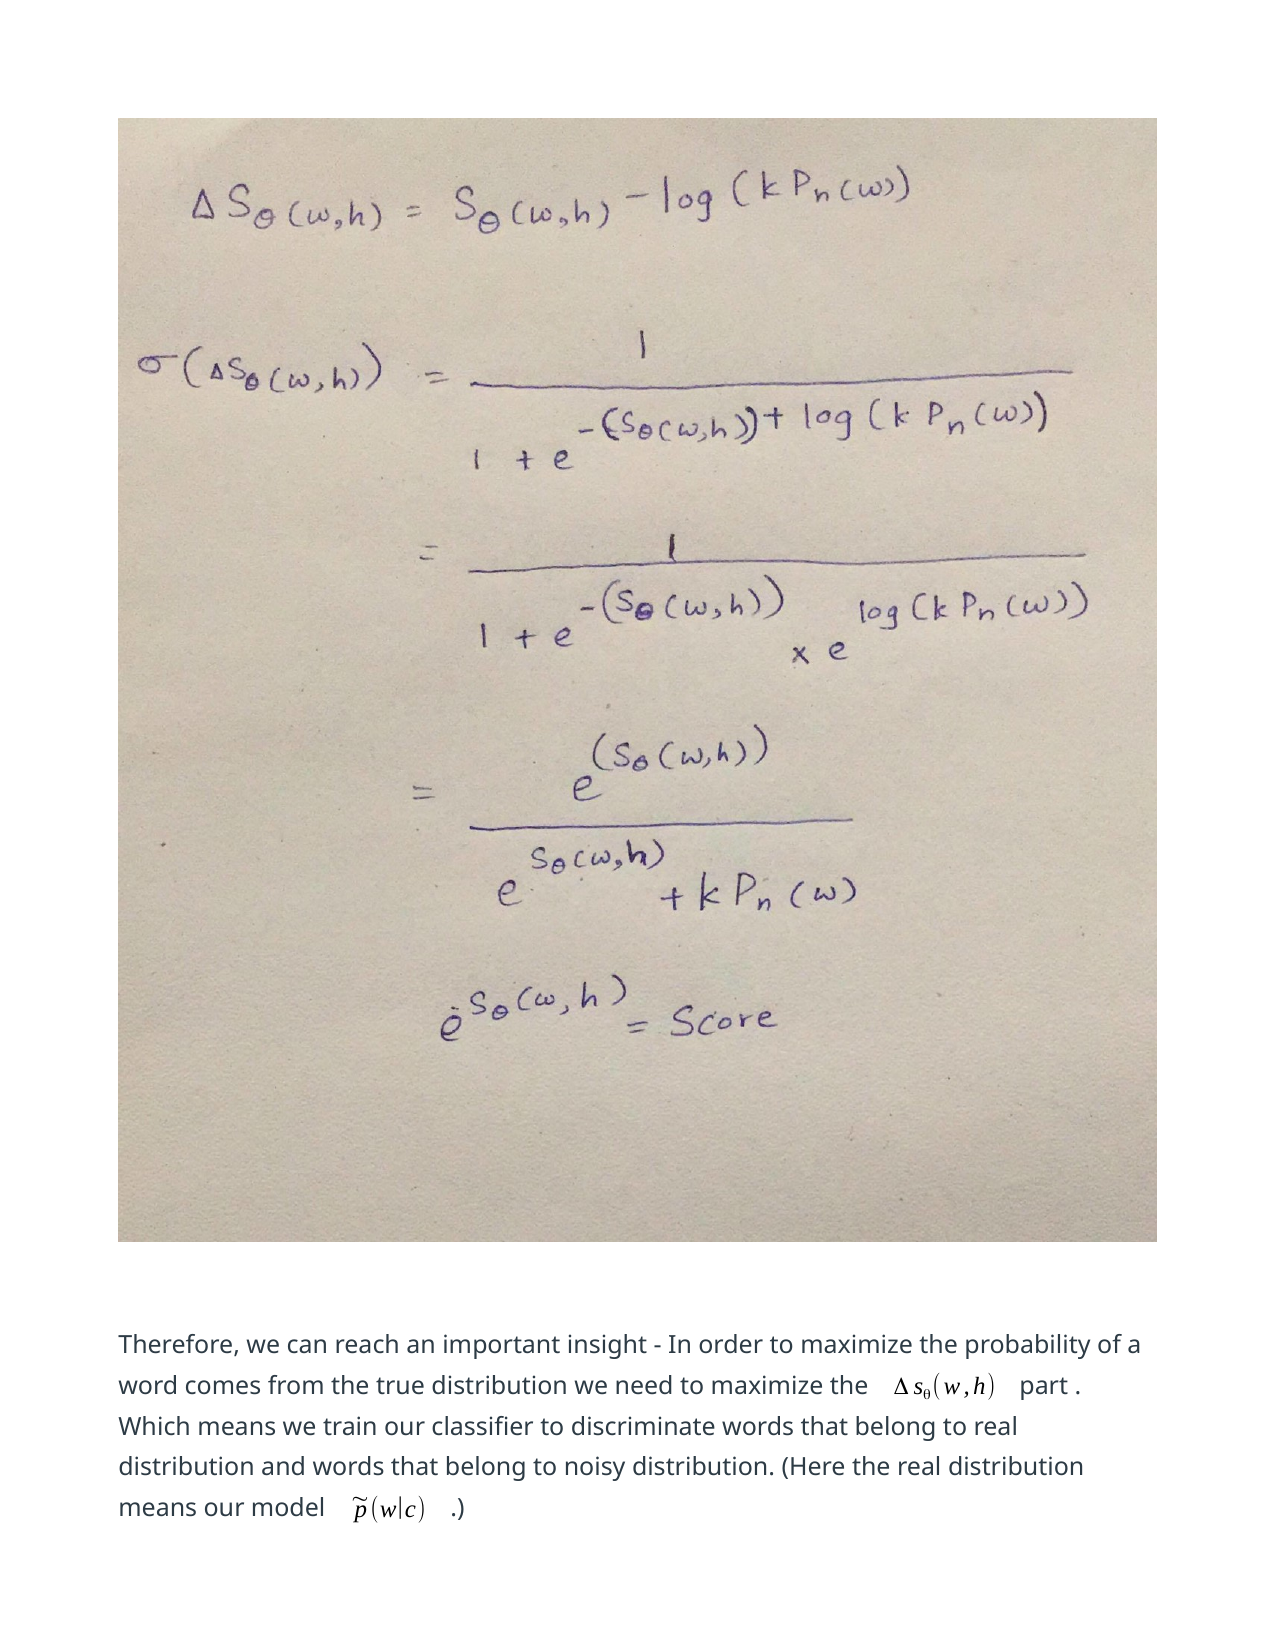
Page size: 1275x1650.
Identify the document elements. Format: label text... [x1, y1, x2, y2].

text Therefore, we can reach an important insight - In order to maximize the probability of a word comes from the true distribution we need to maximize the part . Which means we train our classifier to discriminate words that belong to real distribution and words that belong to noisy distribution. (Here the real distribution means our model .) [118, 1327, 1157, 1524]
picture [118, 118, 1157, 1242]
